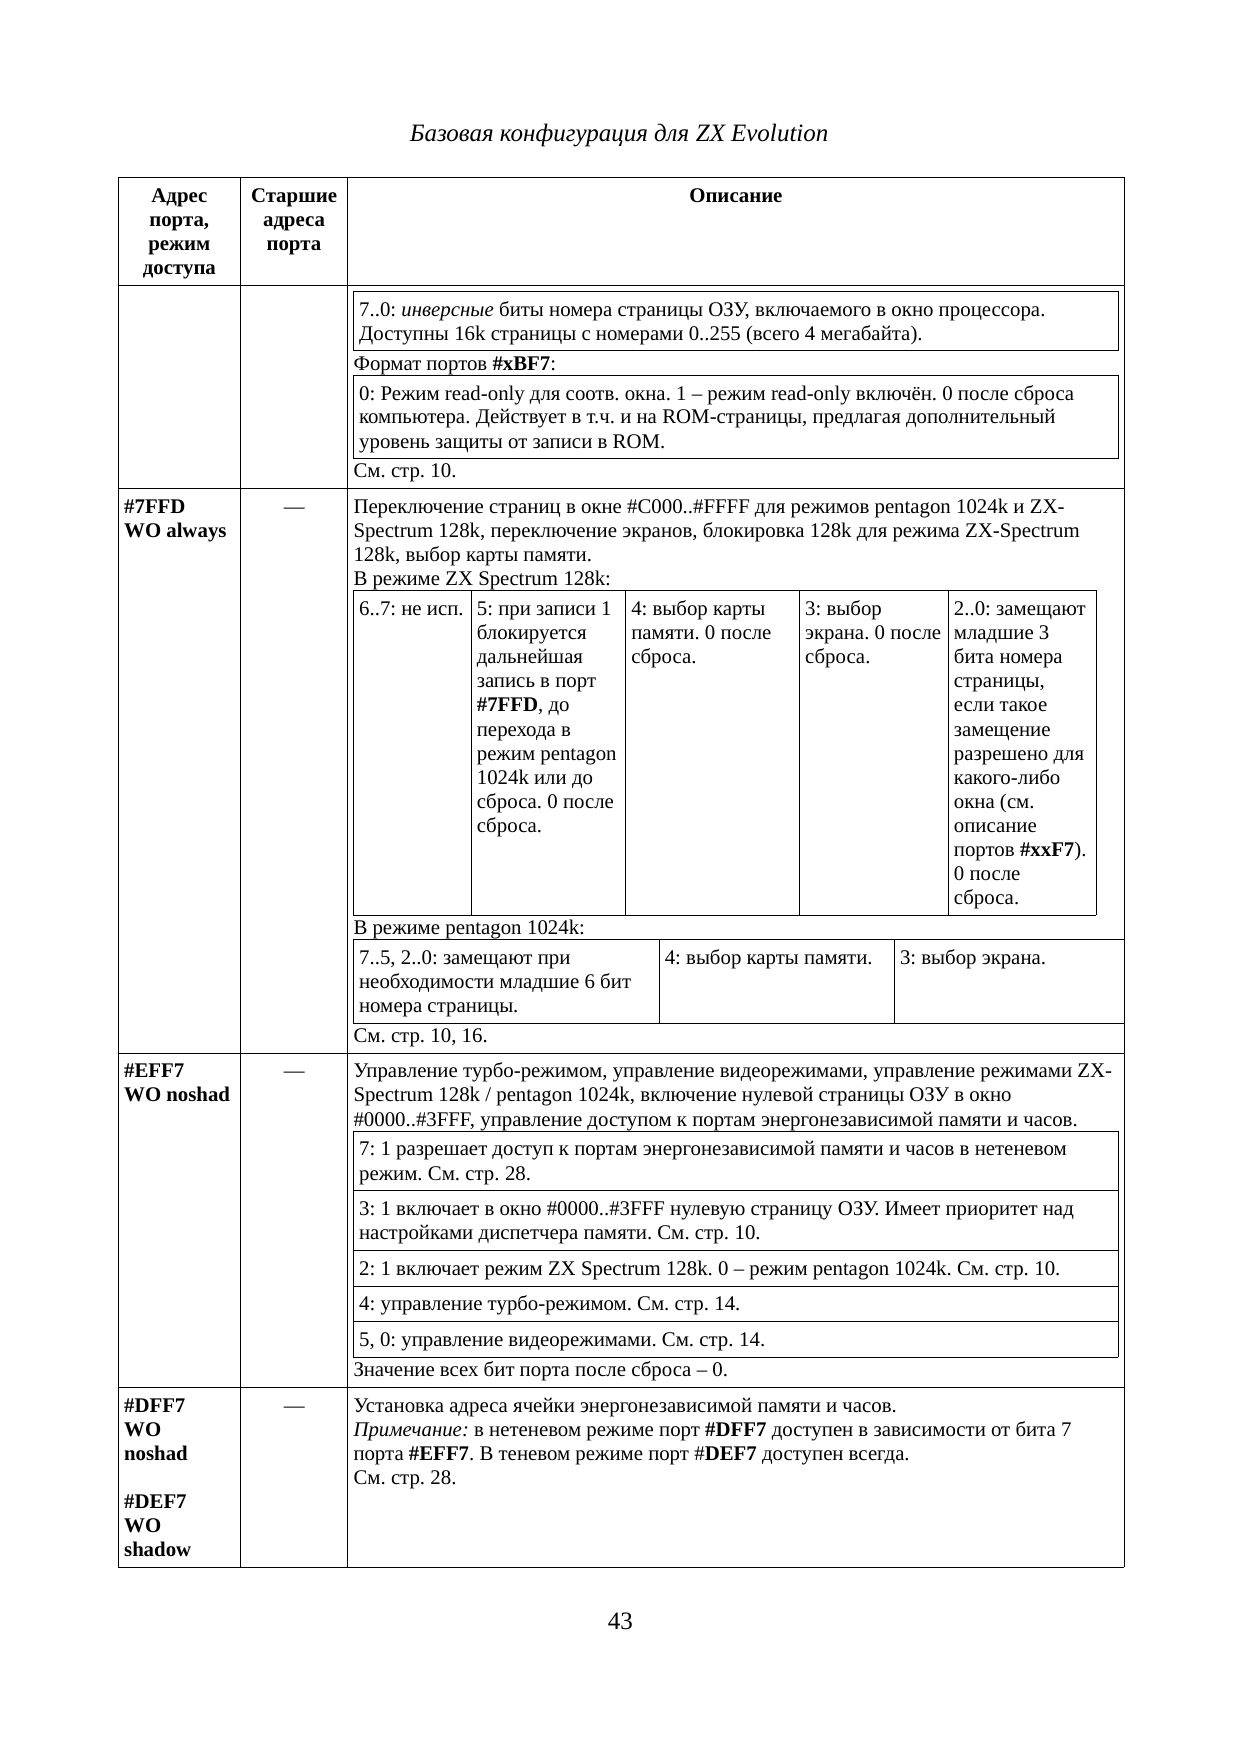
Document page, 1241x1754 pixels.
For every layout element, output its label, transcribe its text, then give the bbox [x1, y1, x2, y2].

table_cell [241, 286, 347, 488]
table_cell ― [241, 1054, 347, 1387]
table_cell #DFF7 WO noshad #DEF7 WO shadow [119, 1388, 240, 1567]
table_cell #EFF7 WO noshad [119, 1054, 240, 1387]
table_cell Управление турбо-режимом, управление видеорежимами, управление режимами ZX-Spectrum 128k / pentagon 1024k, включение нулевой страницы ОЗУ в окно #0000..#3FFF, управление доступом к портам энергонезависимой памяти и часов. Значение всех бит порта после сброса – 0. [348, 1054, 1124, 1387]
table_header 7..5, 2..0: замещают при необходимости младшие 6 бит номера страницы. [354, 940, 659, 1023]
table_header 7..0: инверсные биты номера страницы ОЗУ, включаемого в окно процессора. Доступны 16k страницы с номерами 0..255 (всего 4 мегабайта). [354, 292, 1118, 350]
table_cell Формат портов #xBF7: См. стр. 10. [348, 286, 1124, 488]
table_header Адрес порта, режим доступа [119, 178, 240, 285]
table_header 4: выбор карты памяти. [660, 940, 894, 1023]
table_cell 2: 1 включает режим ZX Spectrum 128k. 0 – режим pentagon 1024k. См. cтр. 10. [354, 1251, 1118, 1286]
table_header Старшие адреса порта [241, 178, 347, 285]
table_header 0: Режим read-only для соотв. окна. 1 – режим read-only включён. 0 после сброса компьютера. Действует в т.ч. и на ROM-страницы, предлагая дополнительный уровень защиты от записи в ROM. [354, 376, 1118, 458]
table_header 3: выбор экрана. 0 после сброса. [800, 591, 948, 915]
table_cell 3: 1 включает в окно #0000..#3FFF нулевую страницу ОЗУ. Имеет приоритет над настройками диспетчера памяти. См. стр. 10. [354, 1191, 1118, 1250]
table_header 6..7: не исп. [354, 591, 471, 915]
table_cell 4: управление турбо-режимом. См. стр. 14. [354, 1287, 1118, 1321]
table_header Описание [348, 178, 1124, 285]
table_cell #7FFD WO always [119, 489, 240, 1052]
table_cell ― [241, 1388, 347, 1567]
table_header 3: выбор экрана. [895, 940, 1124, 1023]
table_cell Переключение страниц в окне #C000..#FFFF для режимов pentagon 1024k и ZX-Spectrum 128k, переключение экранов, блокировка 128k для режима ZX-Spectrum 128k, выбор карты памяти. В режиме ZX Spectrum 128k: В режиме pentagon 1024k: См. стр. 10, 16. [348, 489, 1124, 1052]
table_header 2..0: замещают младшие 3 бита номера страницы, если такое замещение разрешено для какого-либо окна (см. описание портов #xxF7). 0 после сброса. [949, 591, 1096, 915]
table_header 4: выбор карты памяти. 0 после сброса. [626, 591, 799, 915]
table_header 5: при записи 1 блокируется дальнейшая запись в порт #7FFD, до перехода в режим pentagon 1024k или до сброса. 0 после сброса. [472, 591, 625, 915]
table_cell 5, 0: управление видеорежимами. См. стр. 14. [354, 1322, 1118, 1357]
table_cell ― [241, 489, 347, 1052]
table_cell [119, 286, 240, 488]
table_cell Установка адреса ячейки энергонезависимой памяти и часов. Примечание: в нетеневом режиме порт #DFF7 доступен в зависимости от бита 7 порта #EFF7. В теневом режиме порт #DEF7 доступен всегда. См. стр. 28. [348, 1388, 1124, 1567]
table_header 7: 1 разрешает доступ к портам энергонезависимой памяти и часов в нетеневом режим. См. стр. 28. [354, 1132, 1118, 1190]
